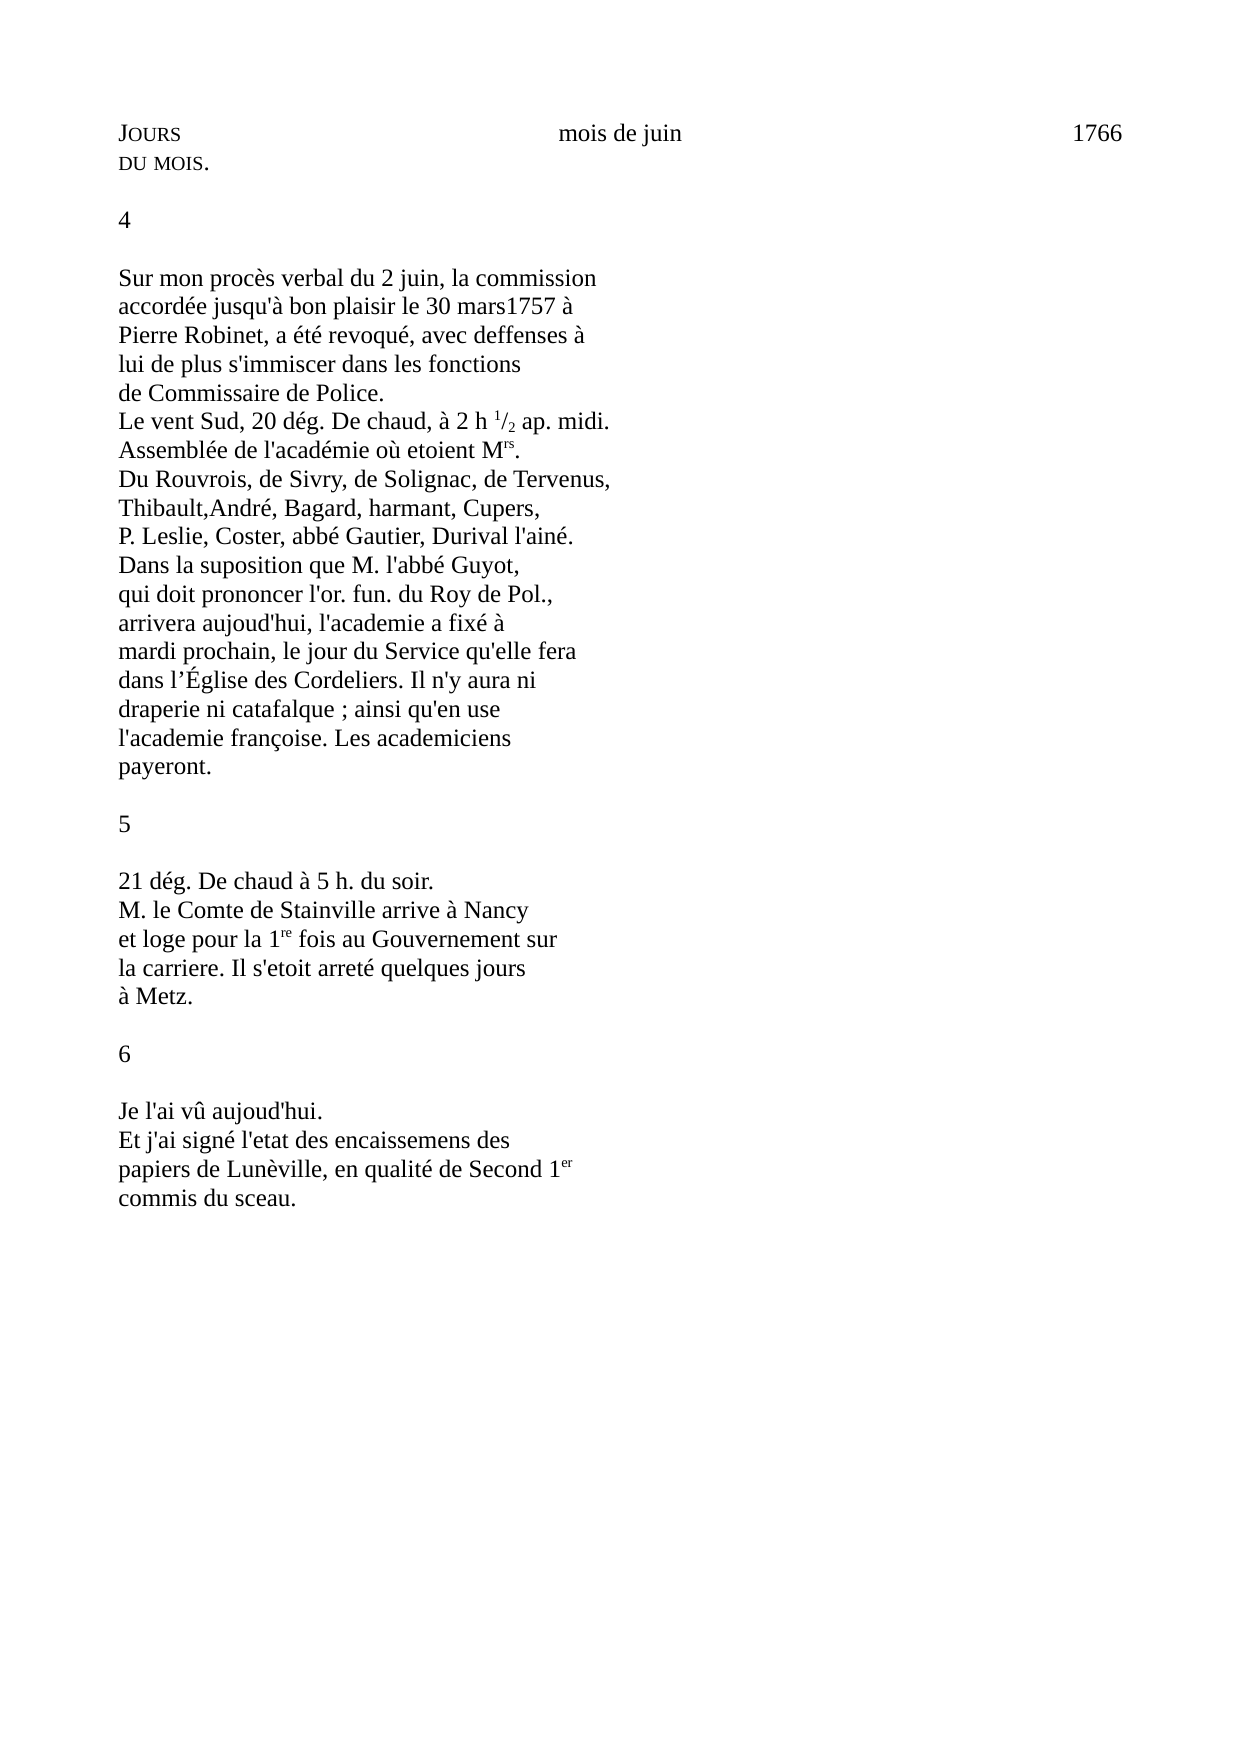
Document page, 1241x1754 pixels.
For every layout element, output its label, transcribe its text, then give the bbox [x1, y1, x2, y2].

text 5 21 dég. De chaud à 5 h. du soir. [118, 809, 1122, 895]
text 6 Je l'ai vû aujoud'hui. Et j'ai signé l'etat des encaissemens des papiers de Lunèville, en qualité de Second 1er commis du sceau. [118, 1039, 1122, 1211]
text 4 Sur mon procès verbal du 2 juin, la commission accordée jusqu'à bon plaisir le 30 mars1757 à Pierre Robinet, a été revoqué, avec deffenses à lui de plus s'immiscer dans les fonctions de Commissaire de Police. Le vent Sud, 20 dég. De chaud, à 2 h 1/2 ap. midi. Assemblée de l'académie où etoient Mrs. Du Rouvrois, de Sivry, de Solignac, de Tervenus, Thibault,André, Bagard, harmant, Cupers, P. Leslie, Coster, abbé Gautier, Durival l'ainé. Dans la suposition que M. l'abbé Guyot, qui doit prononcer l'or. fun. du Roy de Pol., arrivera aujoud'hui, l'academie a fixé à mardi prochain, le jour du Service qu'elle fera dans l’Église des Cordeliers. Il n'y aura ni draperie ni catafalque ; ainsi qu'en use l'academie françoise. Les academiciens payeront. [118, 205, 1122, 780]
text M. le Comte de Stainville arrive à Nancy et loge pour la 1re fois au Gouvernement sur la carriere. Il s'etoit arreté quelques jours à Metz. [118, 895, 1122, 1010]
